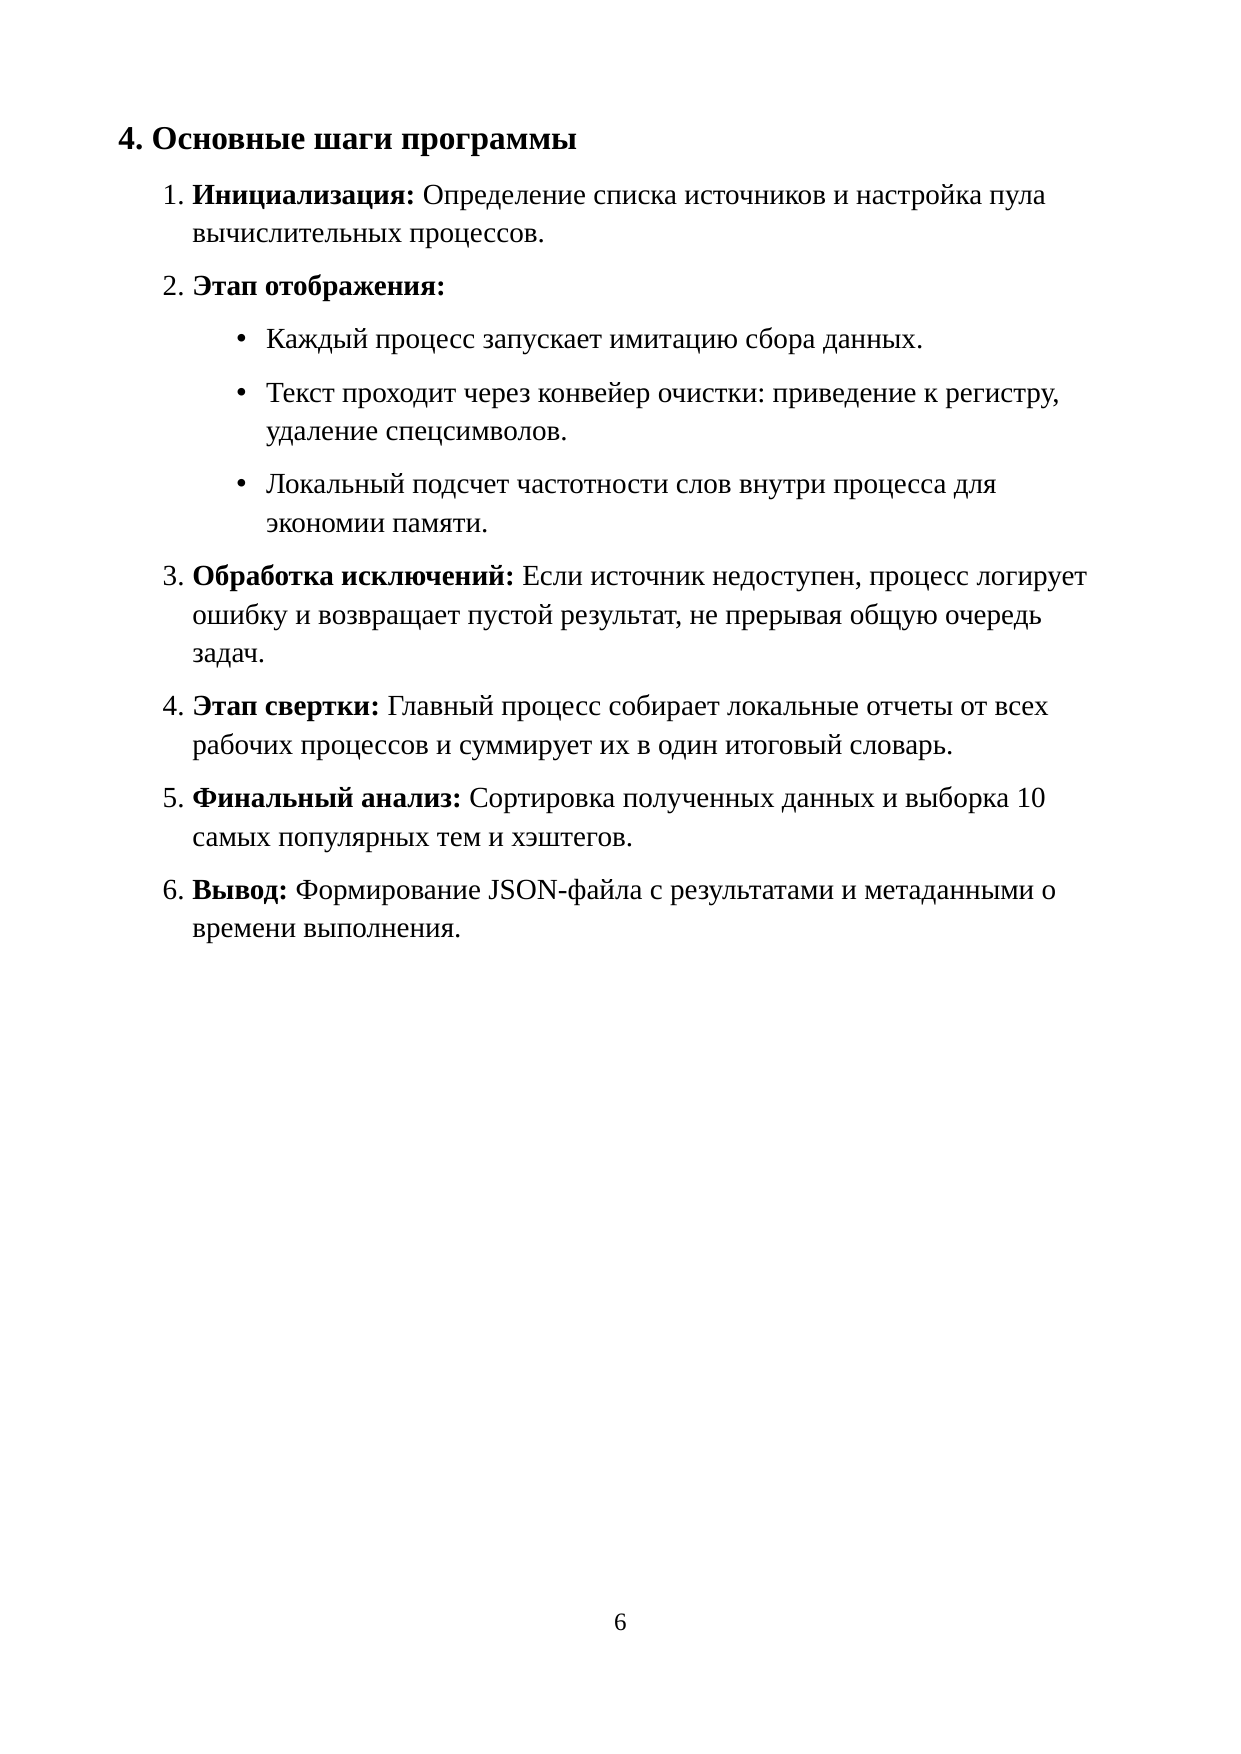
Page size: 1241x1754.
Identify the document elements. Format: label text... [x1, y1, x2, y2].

list Обработка исключений: Если источник недоступен, процесс логирует ошибку и возвращает пустой результат, не прерывая общую очередь задач. [162, 558, 1122, 669]
list Этап отображения: [162, 268, 1122, 302]
list Этап свертки: Главный процесс собирает локальные отчеты от всех рабочих процессов и суммирует их в один итоговый словарь. [162, 688, 1122, 761]
subtitle 4. Основные шаги программы [118, 118, 1122, 156]
list Вывод: Формирование JSON-файла с результатами и метаданными о времени выполнения. [162, 872, 1122, 944]
list Инициализация: Определение списка источников и настройка пула вычислительных процессов. [162, 177, 1122, 249]
list Локальный подсчет частотности слов внутри процесса для экономии памяти. [236, 467, 1122, 539]
list Финальный анализ: Сортировка полученных данных и выборка 10 самых популярных тем и хэштегов. [162, 780, 1122, 852]
list Каждый процесс запускает имитацию сбора данных. [236, 322, 1122, 355]
list Текст проходит через конвейер очистки: приведение к регистру, удаление спецсимволов. [236, 375, 1122, 447]
